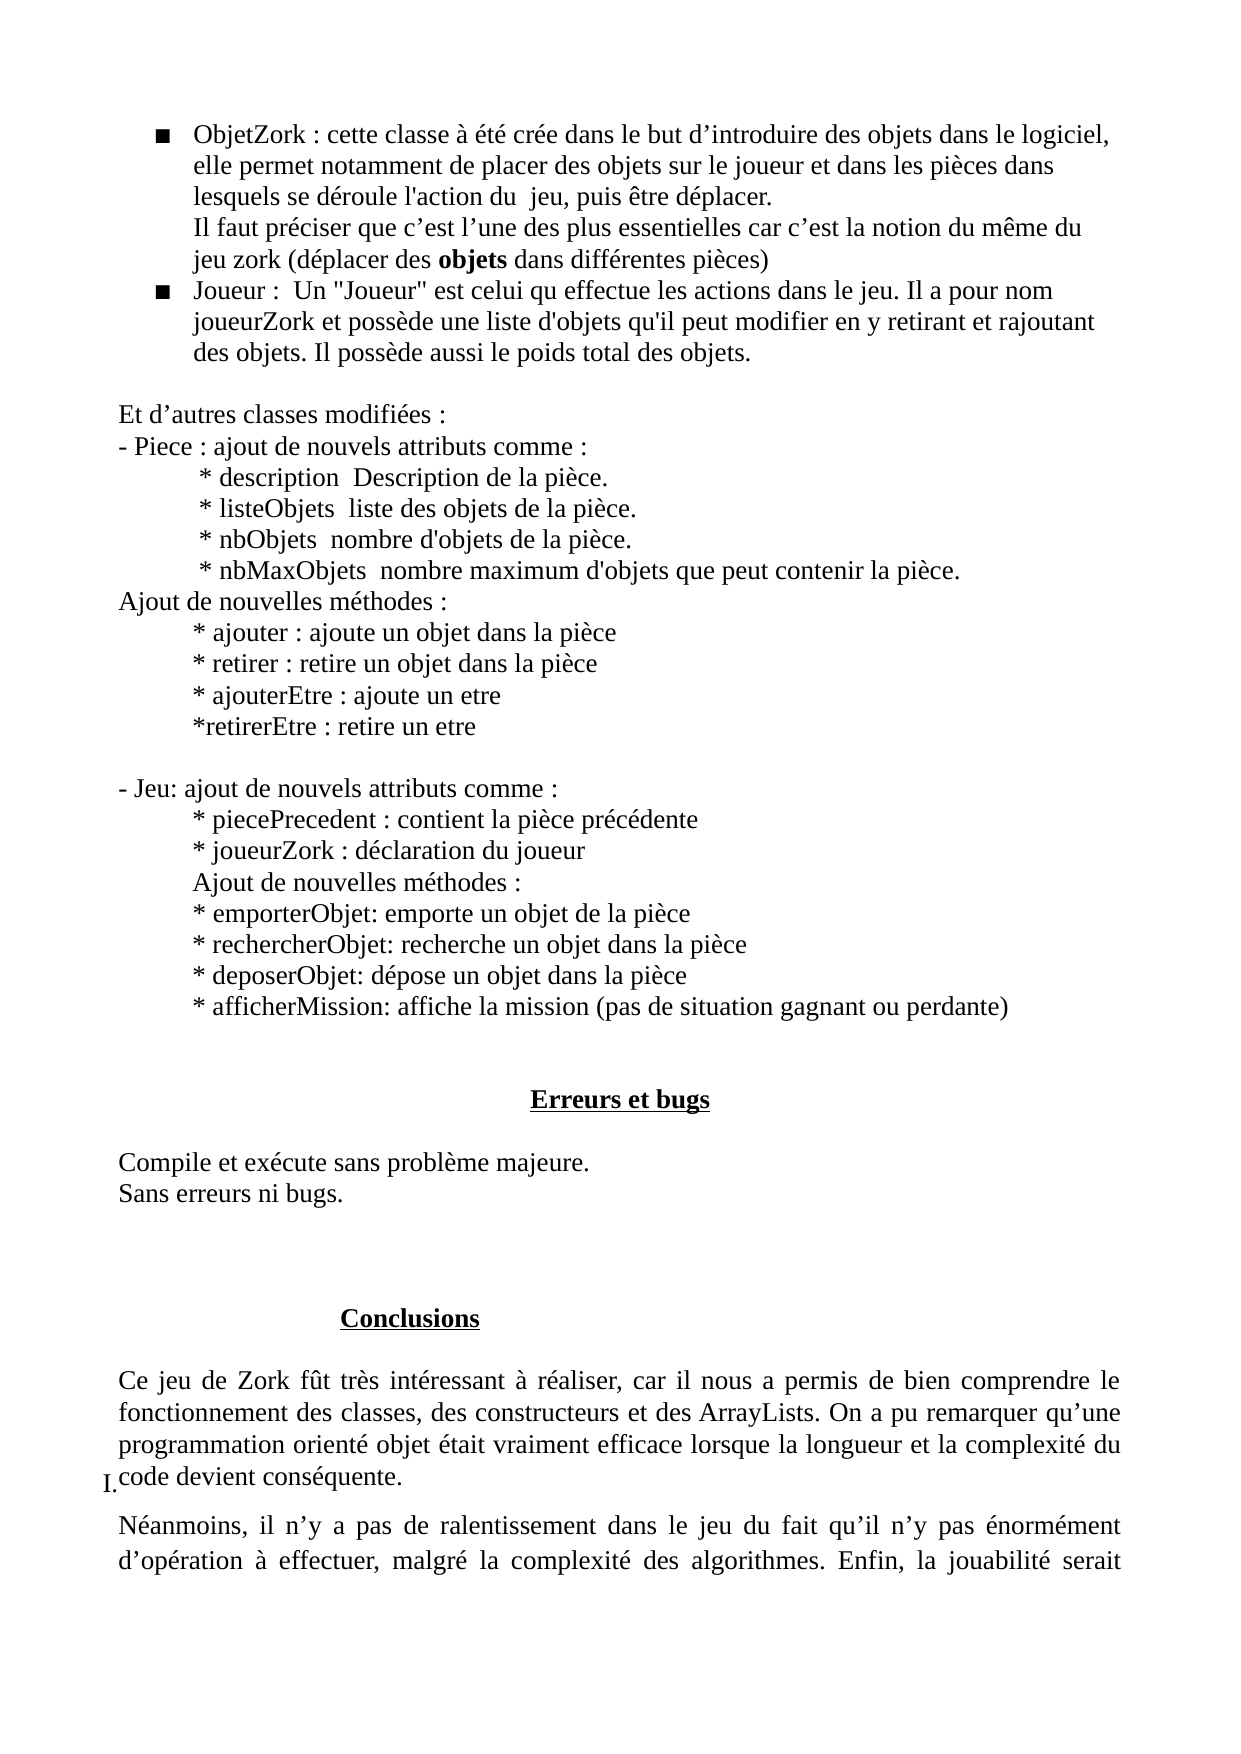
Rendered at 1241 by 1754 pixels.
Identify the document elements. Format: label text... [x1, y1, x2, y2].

text Ajout de nouvelles méthodes : [118, 866, 1122, 897]
text Néanmoins, il n’y a pas de ralentissement dans le jeu du fait qu’il n’y pas énormément d’opération à effectuer, malgré la complexité des algorithmes. Enfin, la jouabilité serait [118, 1509, 1122, 1576]
text * nbMaxObjets nombre maximum d'objets que peut contenir la pièce. [118, 554, 1122, 585]
text * afficherMission: affiche la mission (pas de situation gagnant ou perdante) [118, 990, 1122, 1021]
text * description Description de la pièce. [118, 461, 1122, 492]
text * piecePrecedent : contient la pièce précédente [118, 803, 1122, 834]
text * listeObjets liste des objets de la pièce. [118, 492, 1122, 523]
text * emporterObjet: emporte un objet de la pièce [118, 897, 1122, 928]
text * ajouterEtre : ajoute un etre [118, 679, 1122, 710]
text - Piece : ajout de nouvels attributs comme : [118, 429, 1122, 461]
text * deposerObjet: dépose un objet dans la pièce [118, 959, 1122, 990]
text - Jeu: ajout de nouvels attributs comme : [118, 772, 1122, 803]
list Il faut préciser que c’est l’une des plus essentielles car c’est la notion du même du jeu zork (déplacer des objets dans différentes pièces) [156, 212, 1122, 274]
text * joueurZork : déclaration du joueur [118, 834, 1122, 866]
text * ajouter : ajoute un objet dans la pièce [118, 616, 1122, 648]
text Compile et exécute sans problème majeure. [118, 1146, 1122, 1177]
list Joueur : Un "Joueur" est celui qu effectue les actions dans le jeu. Il a pour nom joueurZork et possède une liste d'objets qu'il peut modifier en y retirant et rajoutant des objets. Il possède aussi le poids total des objets. [156, 274, 1122, 367]
text Sans erreurs ni bugs. [118, 1177, 1122, 1208]
text Conclusions [118, 1302, 1122, 1333]
text *retirerEtre : retire un etre [118, 710, 1122, 741]
text * nbObjets nombre d'objets de la pièce. [118, 523, 1122, 554]
text Erreurs et bugs [118, 1084, 1122, 1115]
text Ajout de nouvelles méthodes : [118, 585, 1122, 616]
text Ce jeu de Zork fût très intéressant à réaliser, car il nous a permis de bien comprendre le fonctionnement des classes, des constructeurs et des ArrayLists. On a pu remarquer qu’une programmation orienté objet était vraiment efficace lorsque la longueur et la complexité du code devient conséquente. [118, 1364, 1122, 1491]
text * rechercherObjet: recherche un objet dans la pièce [118, 928, 1122, 959]
text Et d’autres classes modifiées : [118, 398, 1122, 429]
text * retirer : retire un objet dans la pièce [118, 648, 1122, 679]
list ObjetZork : cette classe à été crée dans le but d’introduire des objets dans le logiciel, elle permet notamment de placer des objets sur le joueur et dans les pièces dans lesquels se déroule l'action du jeu, puis être déplacer. [156, 118, 1122, 212]
